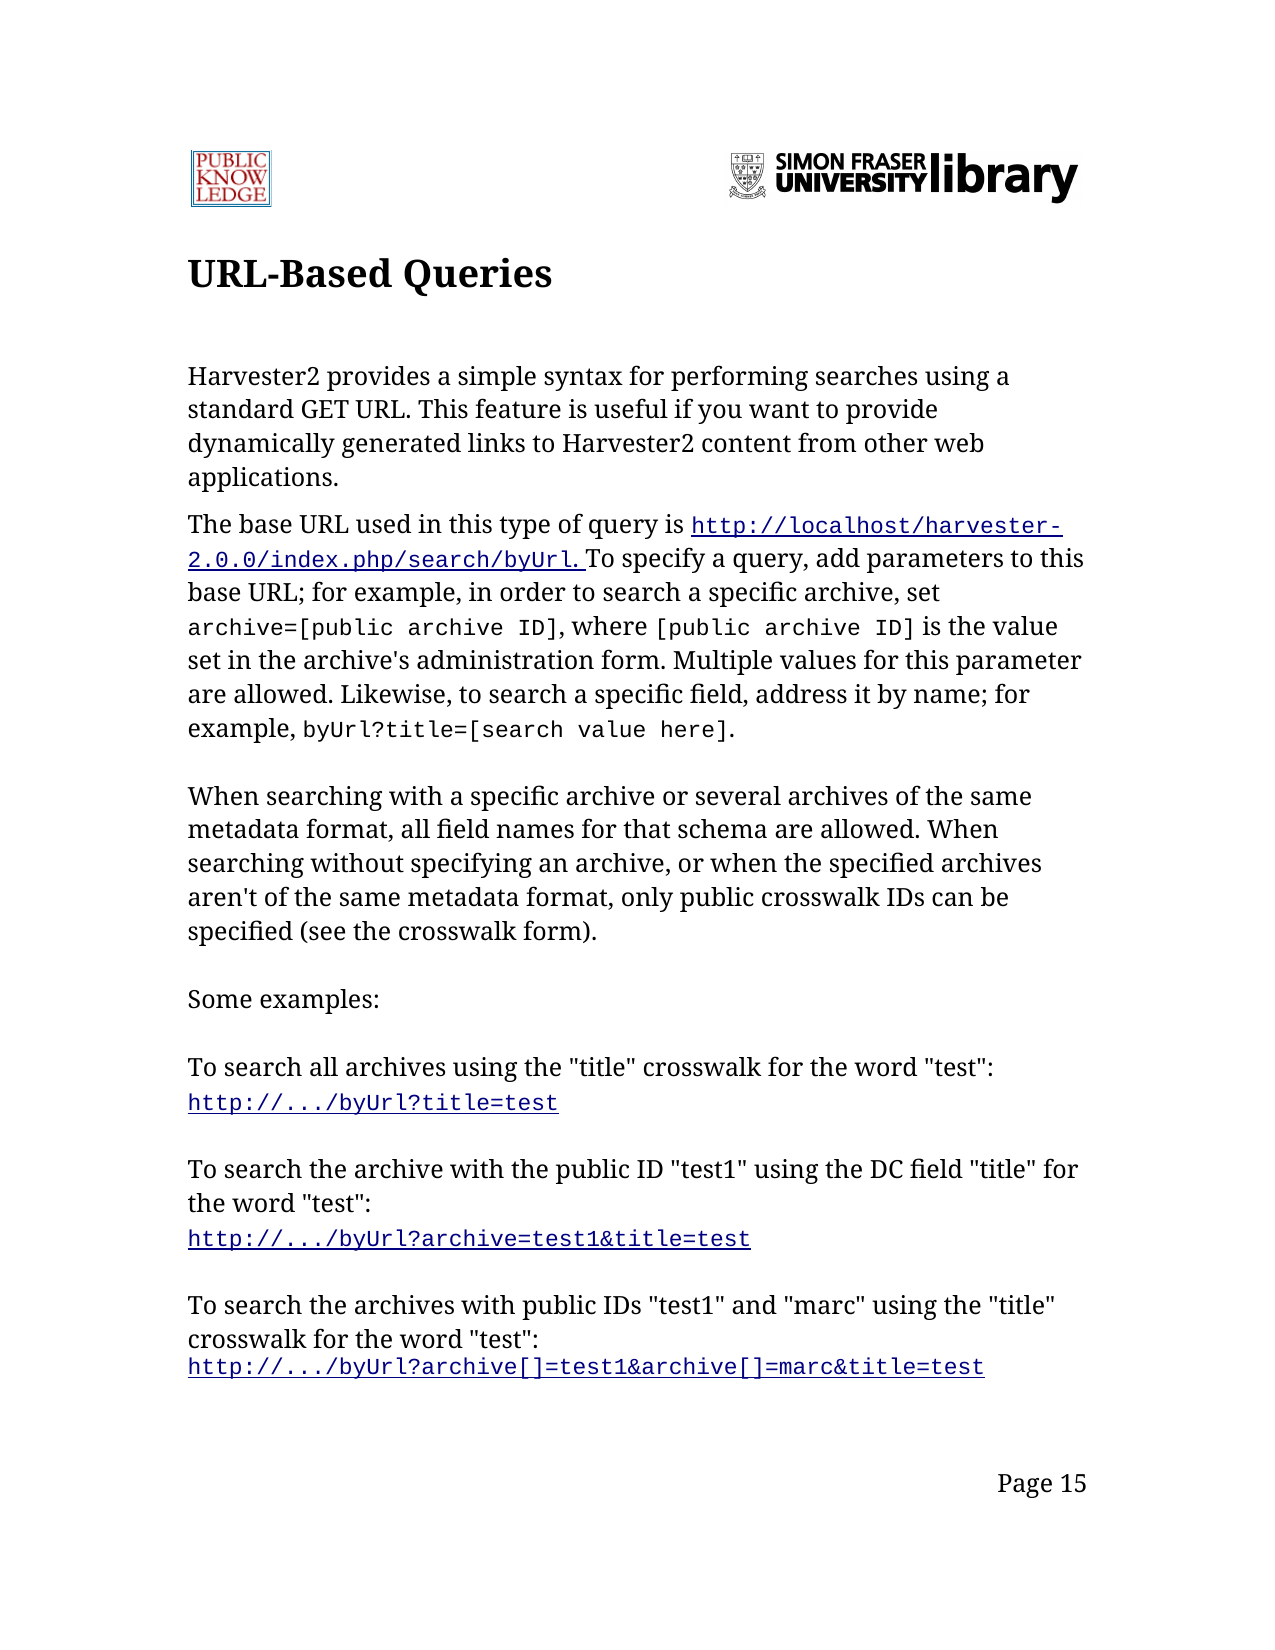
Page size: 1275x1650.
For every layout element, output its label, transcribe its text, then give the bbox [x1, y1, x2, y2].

subtitle URL-Based Queries [187, 247, 1087, 299]
text To search the archives with public IDs "test1" and "marc" using the "title" crosswalk for the word "test": http://.../byUrl?archive[]=test1&archive[]=marc&title=test [187, 1287, 1087, 1382]
picture [723, 150, 1083, 207]
text Harvester2 provides a simple syntax for performing searches using a standard GET URL. This feature is useful if you want to provide dynamically generated links to Harvester2 content from other web applications. [187, 358, 1087, 494]
picture [193, 150, 272, 205]
text The base URL used in this type of query is http://localhost/harvester-2.0.0/index.php/search/byUrl. To specify a query, add parameters to this base URL; for example, in order to search a specific archive, set archive=[public archive ID], where [public archive ID] is the value set in the archive's administration form. Multiple values for this parameter are allowed. Likewise, to search a specific field, address it by name; for example, byUrl?title=[search value here]. When searching with a specific archive or several archives of the same metadata format, all field names for that schema are allowed. When searching without specifying an archive, or when the specified archives aren't of the same metadata format, only public crosswalk IDs can be specified (see the crosswalk form). Some examples: To search all archives using the "title" crosswalk for the word "test": http://.../byUrl?title=test To search the archive with the public ID "test1" using the DC field "title" for the word "test": http://.../byUrl?archive=test1&title=test [187, 506, 1087, 1287]
